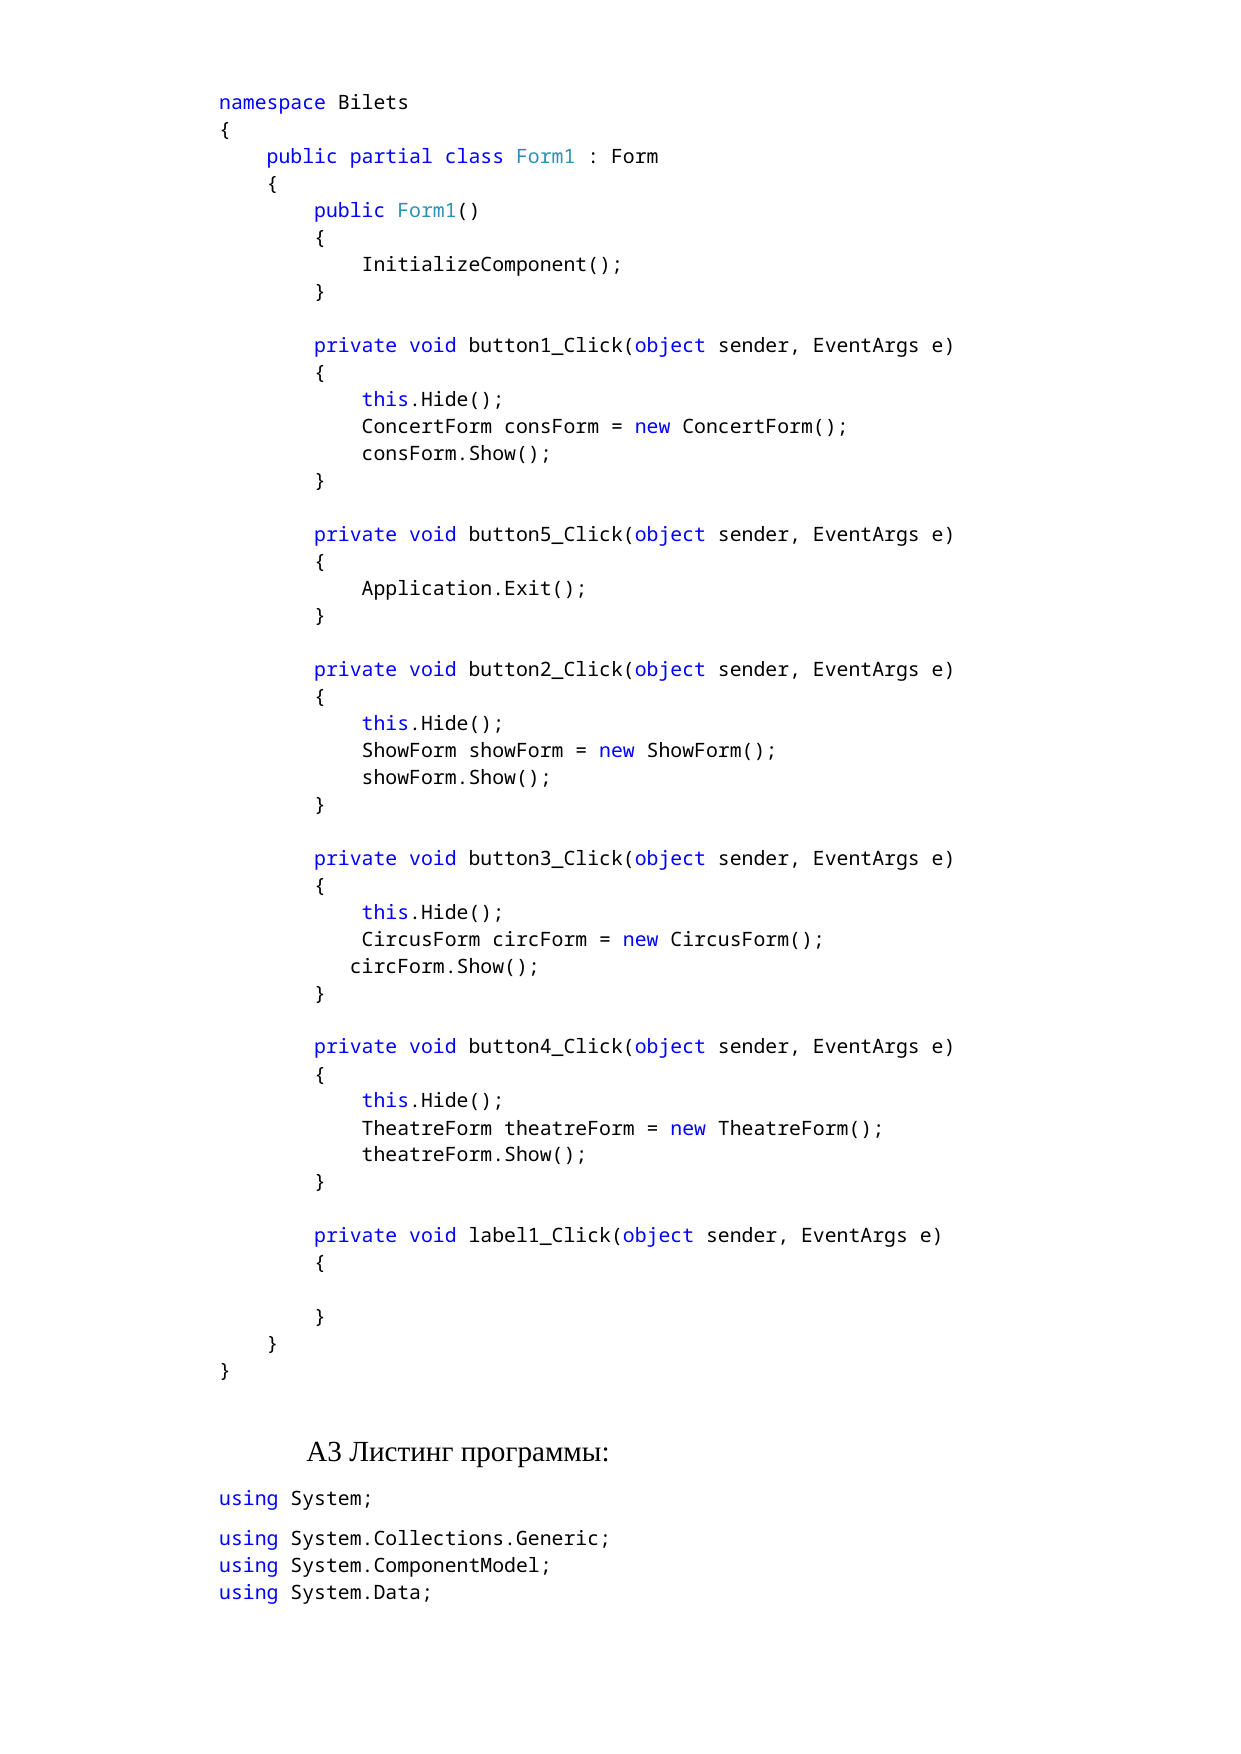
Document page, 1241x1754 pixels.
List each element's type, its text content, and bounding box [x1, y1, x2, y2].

text ShowForm showForm = new ShowForm(); [219, 736, 1157, 763]
text this.Hide(); [219, 898, 1157, 925]
text TheatreForm theatreForm = new TheatreForm(); [219, 1114, 1157, 1141]
text this.Hide(); [219, 1087, 1157, 1114]
text using System; [219, 1484, 1157, 1511]
text public partial class Form1 : Form [219, 142, 1157, 169]
text private void button4_Click(object sender, EventArgs e) [219, 1033, 1157, 1060]
text private void button3_Click(object sender, EventArgs e) [219, 844, 1157, 871]
text consForm.Show(); [219, 439, 1157, 466]
text private void button2_Click(object sender, EventArgs e) [219, 655, 1157, 682]
text { [219, 223, 1157, 250]
text { [219, 547, 1157, 574]
text { [219, 169, 1157, 196]
text { [219, 682, 1157, 709]
text } [219, 1303, 1157, 1329]
text } [219, 979, 1157, 1006]
text showForm.Show(); [219, 763, 1157, 790]
text { [219, 1249, 1157, 1276]
text Application.Exit(); [219, 574, 1157, 601]
text private void label1_Click(object sender, EventArgs e) [219, 1222, 1157, 1249]
text { [219, 871, 1157, 898]
text CircusForm circForm = new CircusForm(); [219, 925, 1157, 952]
text { [219, 1060, 1157, 1087]
text using System.Data; [219, 1578, 1157, 1606]
text namespace Bilets [219, 88, 1157, 116]
text ConcertForm consForm = new ConcertForm(); [219, 412, 1157, 439]
text } [219, 790, 1157, 817]
text private void button5_Click(object sender, EventArgs e) [219, 520, 1157, 547]
text theatreForm.Show(); [219, 1141, 1157, 1168]
text } [219, 1357, 1157, 1383]
text public Form1() [219, 196, 1157, 223]
text using System.ComponentModel; [219, 1552, 1157, 1578]
text } [219, 466, 1157, 493]
text this.Hide(); [219, 385, 1157, 412]
text InitializeComponent(); [219, 250, 1157, 277]
text { [219, 116, 1157, 142]
text } [219, 277, 1157, 304]
text this.Hide(); [219, 709, 1157, 736]
text } [219, 1168, 1157, 1195]
text } [219, 1329, 1157, 1357]
text } [219, 601, 1157, 628]
text А3 Листинг программы: [219, 1434, 1150, 1467]
text using System.Collections.Generic; [219, 1524, 1157, 1552]
text private void button1_Click(object sender, EventArgs e) [219, 331, 1157, 358]
text { [219, 358, 1157, 385]
text circForm.Show(); [219, 952, 1157, 979]
